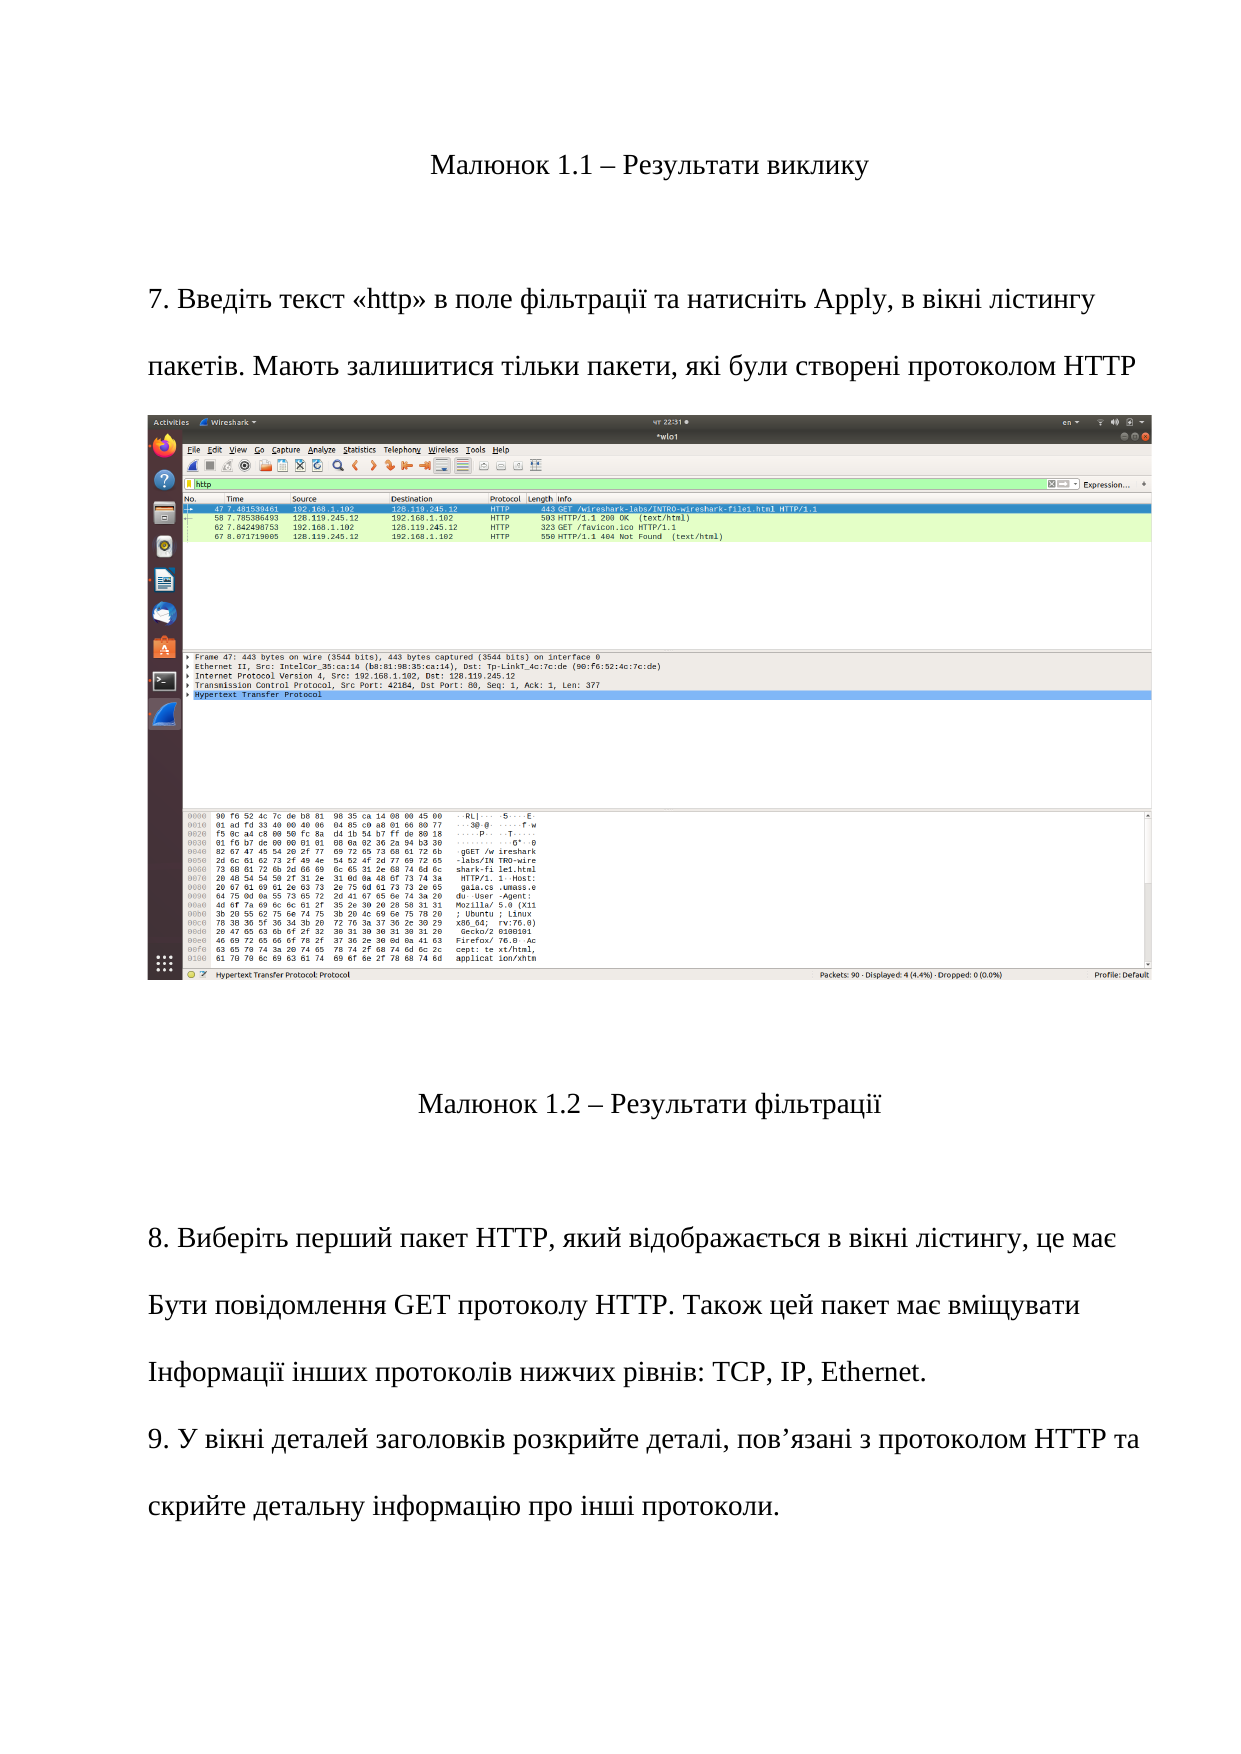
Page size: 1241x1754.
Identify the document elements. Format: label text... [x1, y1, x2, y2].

text 9. У вікні деталей заголовків розкрийте деталі, пов’язані з протоколом HTTP та [148, 1421, 1152, 1454]
text Малюнок 1.1 – Результати виклику [148, 147, 1152, 181]
text 7. Введіть текст «http» в поле фільтрації та натисніть Apply, в вікні лістингу [148, 281, 1152, 315]
text Бути повідомлення GET протоколу HTTP. Також цей пакет має вміщувати [148, 1287, 1152, 1320]
text пакетів. Мають залишитися тільки пакети, які були створені протоколом HTTP [148, 348, 1152, 382]
picture [147, 415, 1152, 980]
text скрийте детальну інформацію про інші протоколи. [148, 1488, 1152, 1521]
text Малюнок 1.2 – Результати фільтрації [148, 1086, 1152, 1119]
text 8. Виберіть перший пакет HTTP, який відображається в вікні лістингу, це має [148, 1220, 1152, 1253]
text Інформації інших протоколів нижчих рівнів: TCP, IP, Ethernet. [148, 1354, 1152, 1387]
